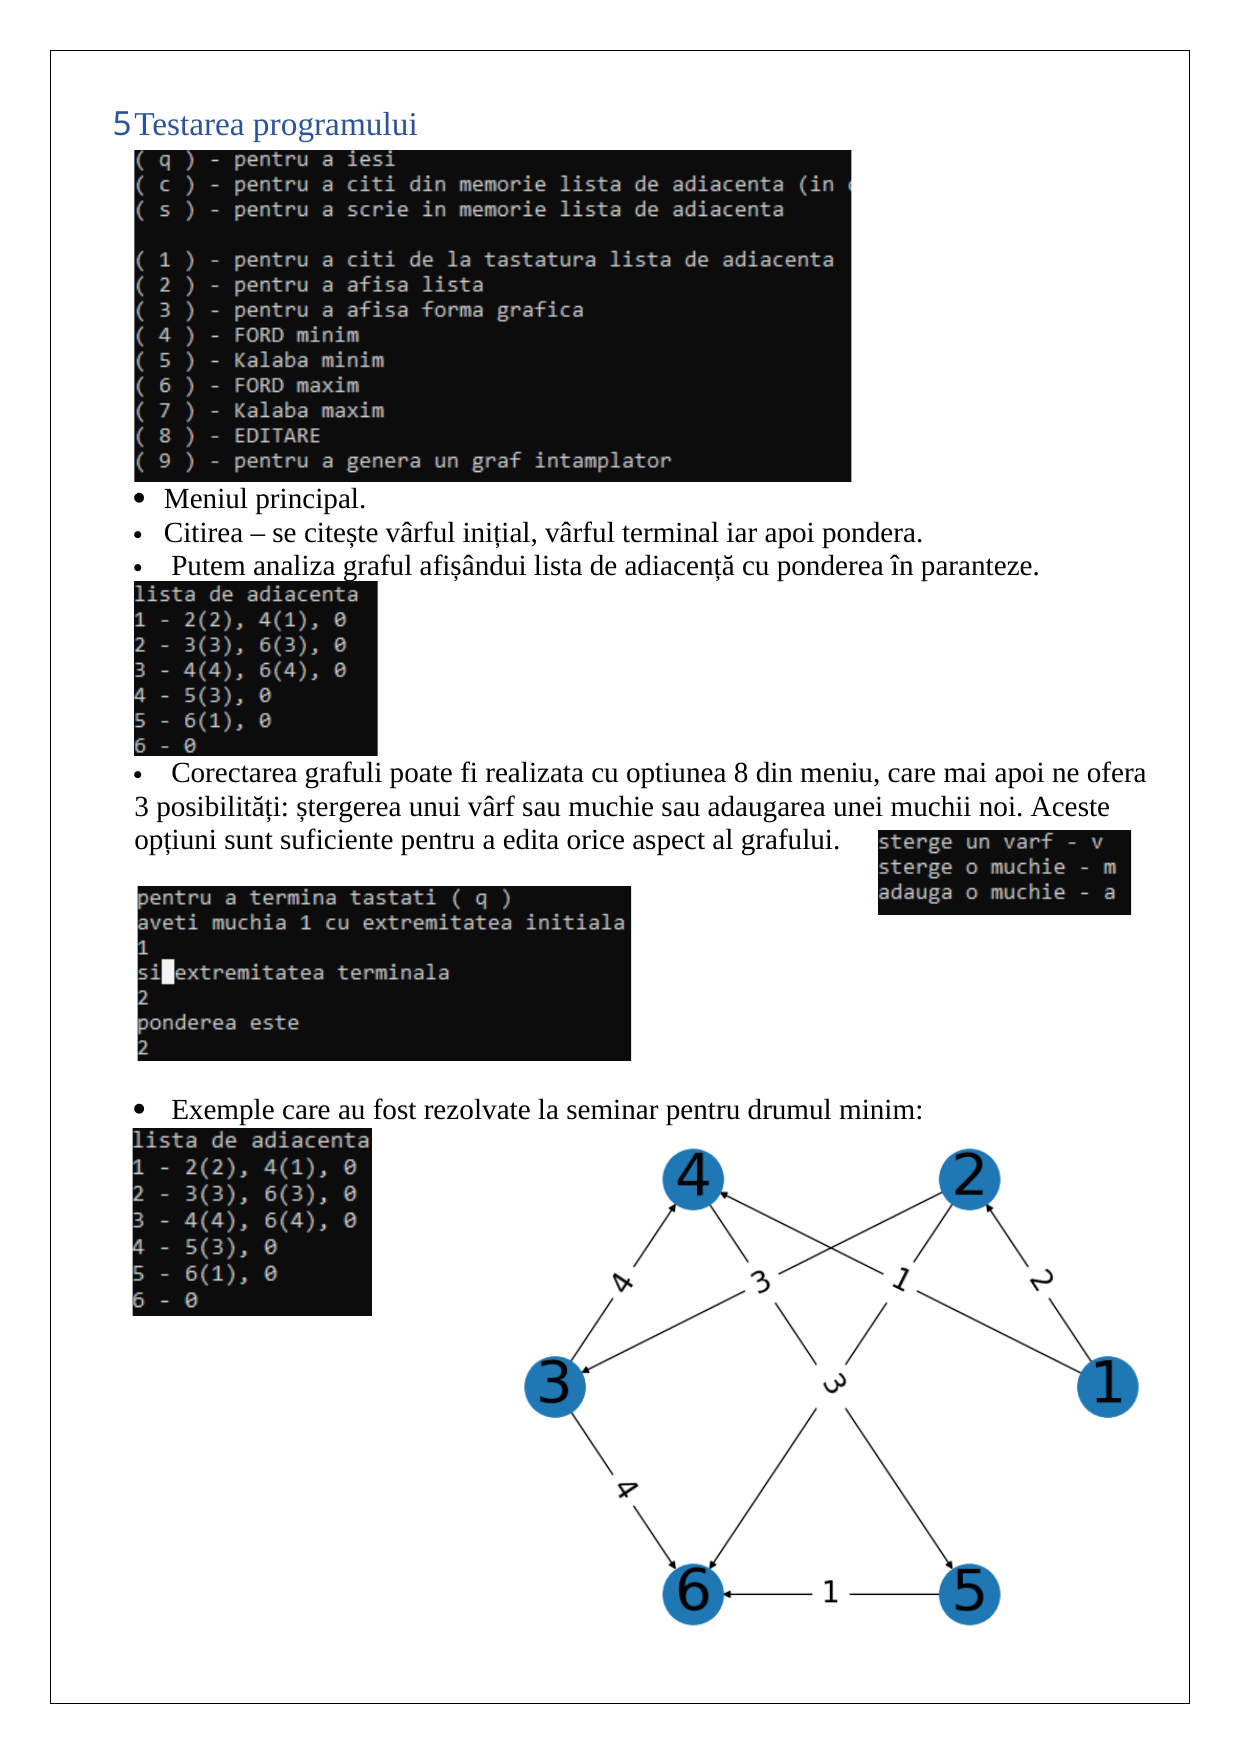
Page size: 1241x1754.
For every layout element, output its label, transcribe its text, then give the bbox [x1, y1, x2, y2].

subtitle Testarea programului [90, 100, 1165, 145]
list Meniul principal. [134, 145, 1165, 515]
list Exemple care au fost rezolvate la seminar pentru drumul minim: [134, 1092, 1165, 1126]
list Corectarea grafuli poate fi realizata cu optiunea 8 din meniu, care mai apoi ne ofera 3 posibilități: ștergerea unui vârf sau muchie sau adaugarea unei muchii noi. Aceste opțiuni sunt suficiente pentru a edita orice aspect al grafului. [134, 755, 1165, 856]
picture [878, 830, 1132, 915]
picture [132, 1128, 372, 1316]
picture [496, 1135, 1166, 1638]
picture [134, 581, 378, 756]
list Citirea – se citește vârful inițial, vârful terminal iar apoi pondera. [134, 515, 1165, 548]
picture [137, 886, 632, 1061]
picture [134, 150, 852, 482]
list Putem analiza graful afișândui lista de adiacență cu ponderea în paranteze. [134, 548, 1165, 755]
